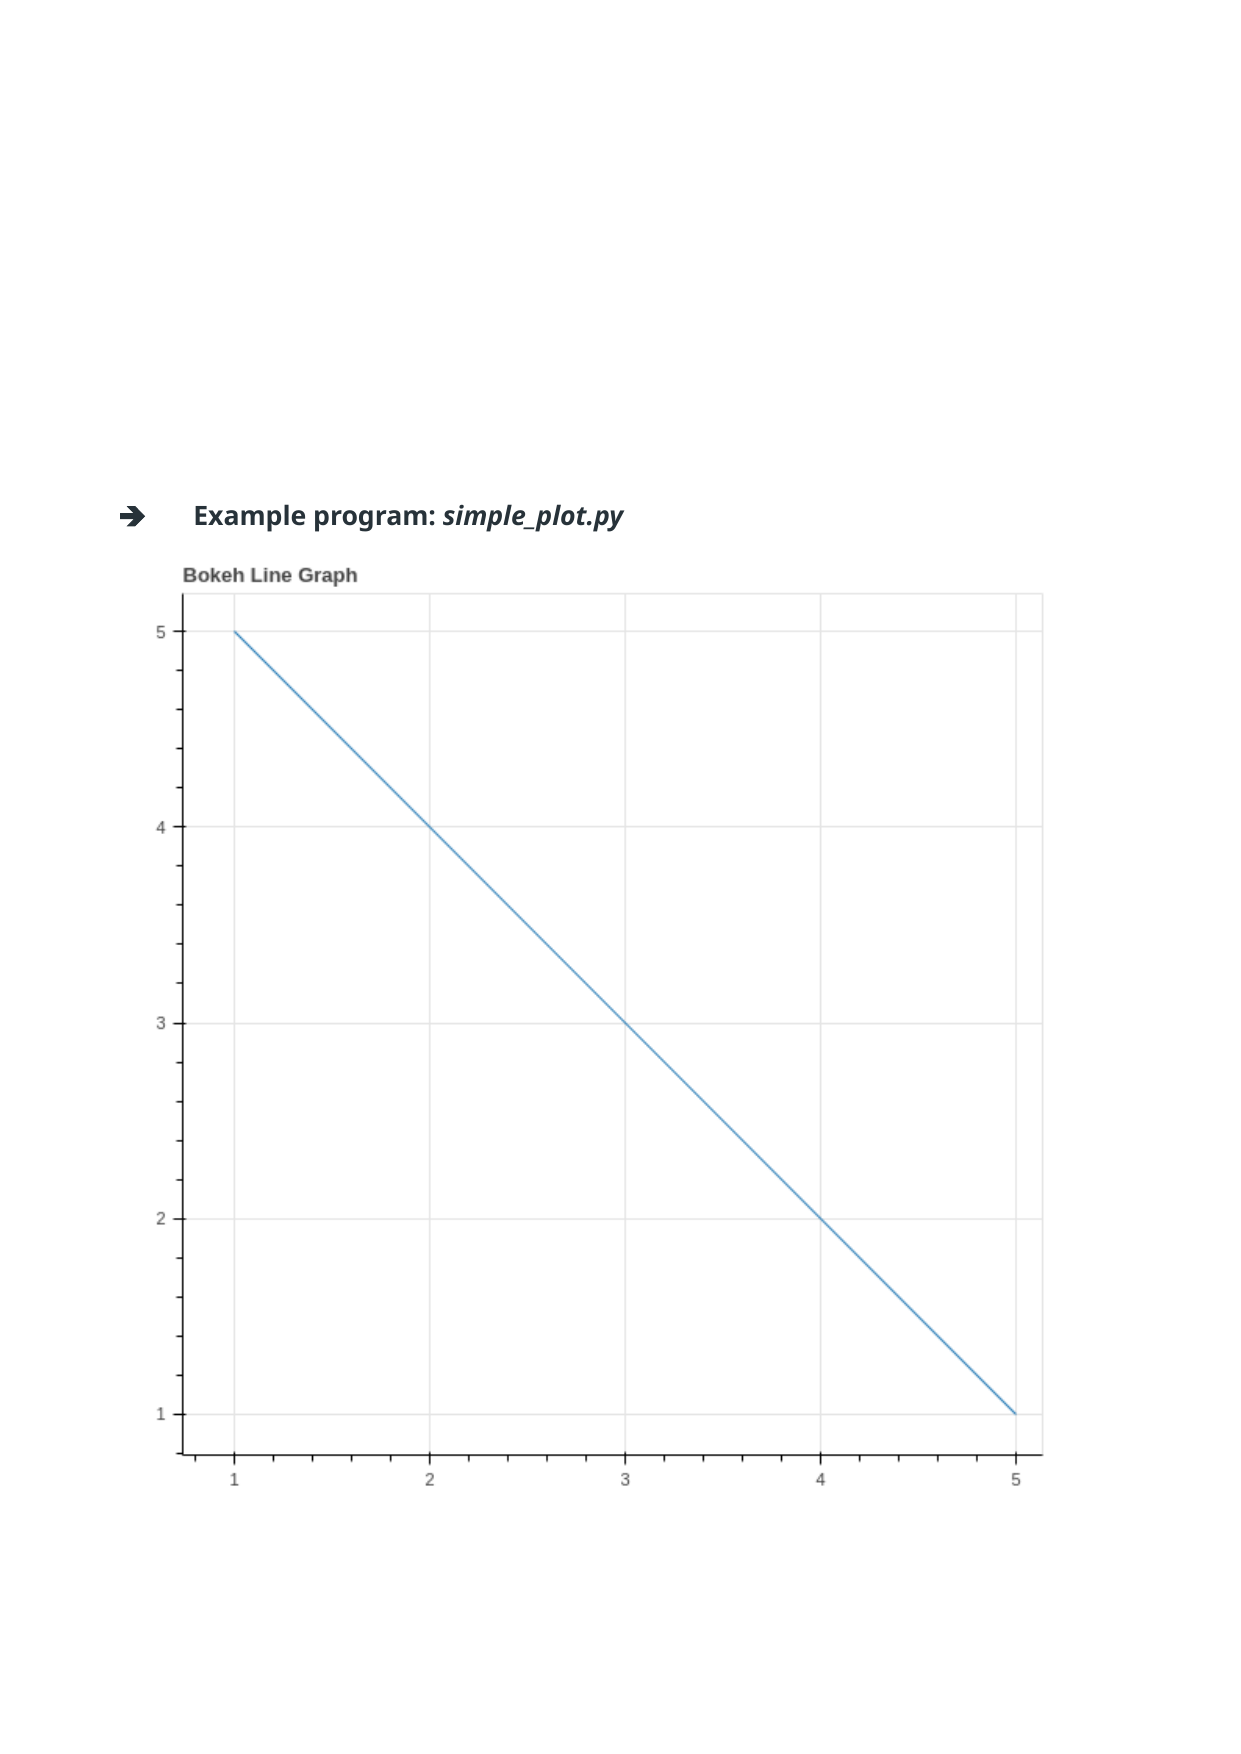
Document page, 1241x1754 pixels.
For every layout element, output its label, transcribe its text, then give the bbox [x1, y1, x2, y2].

picture [151, 551, 1089, 1489]
list Example program: simple_plot.py [118, 497, 1122, 533]
